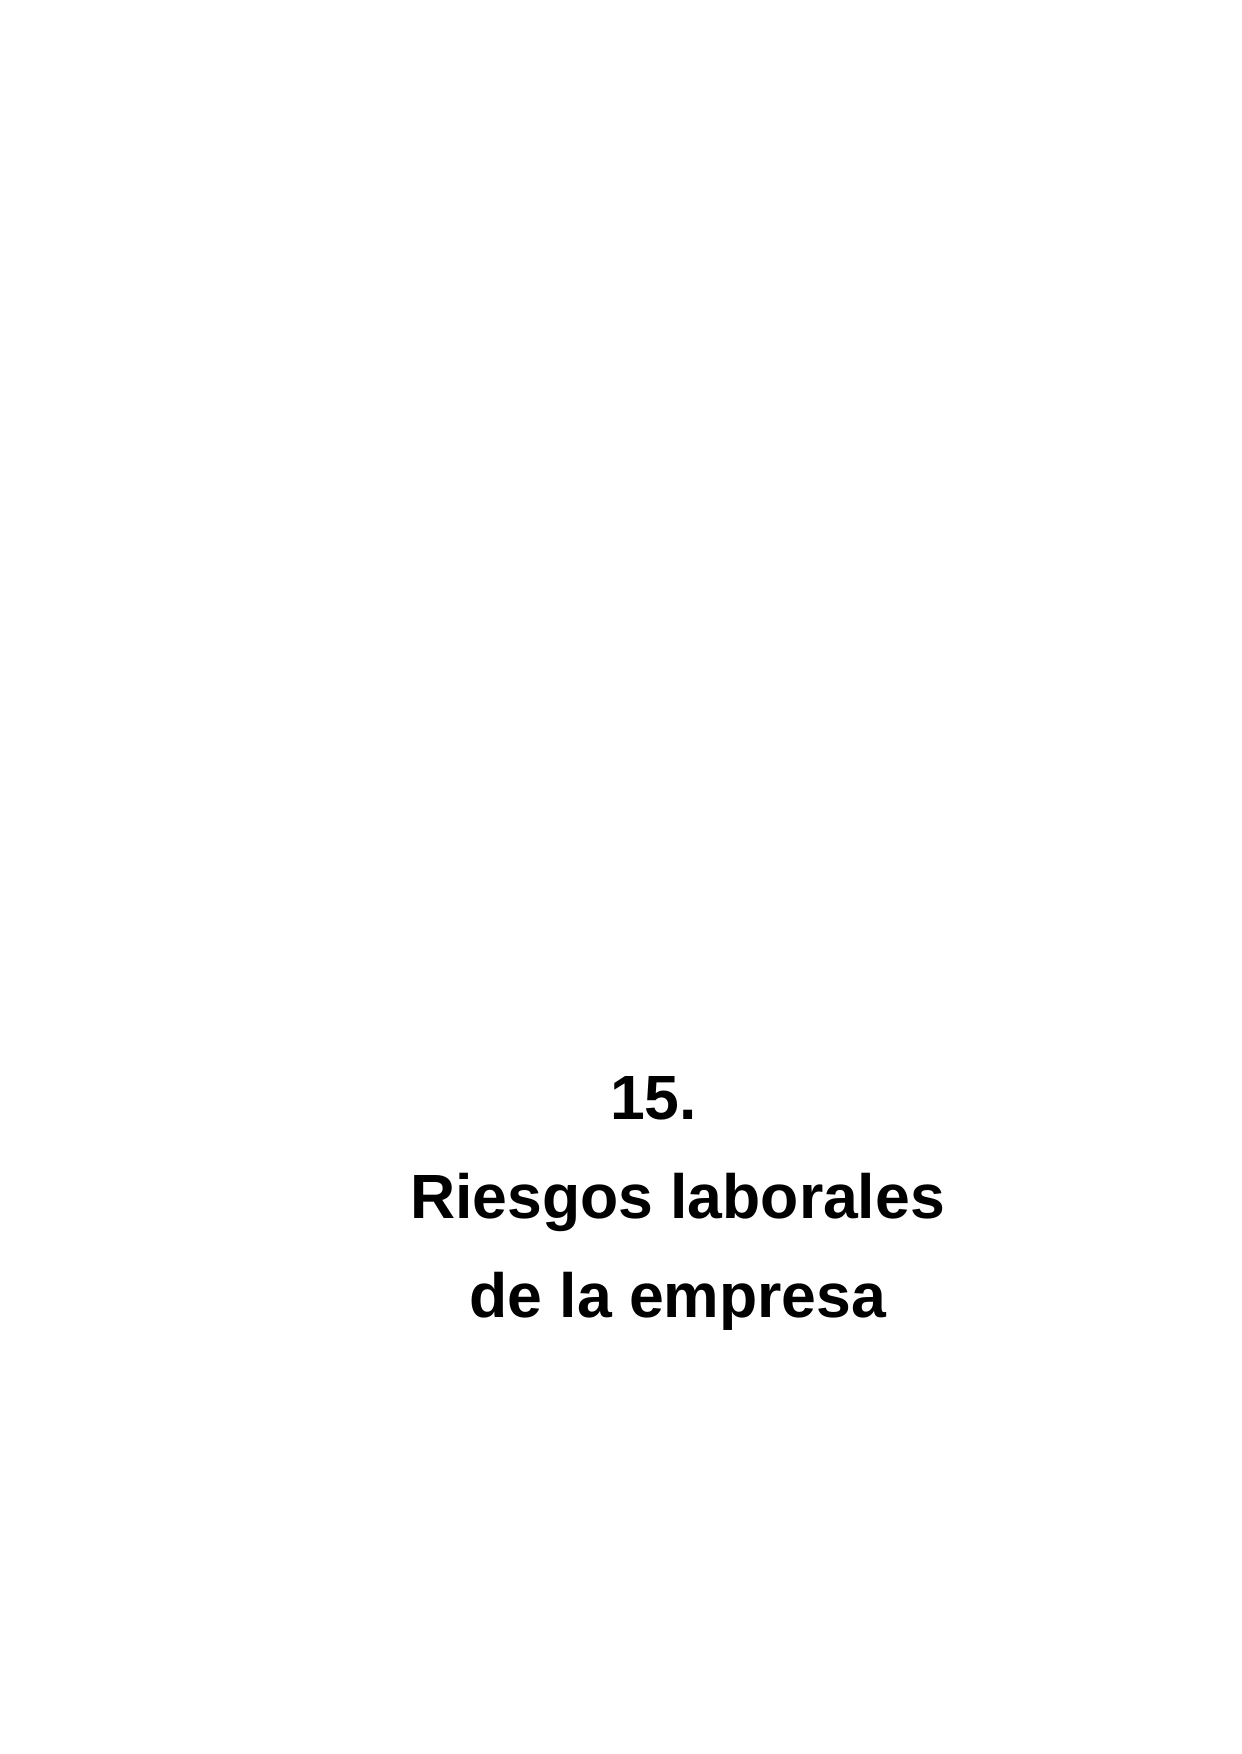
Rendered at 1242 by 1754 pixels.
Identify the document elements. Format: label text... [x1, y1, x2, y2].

text de la empresa [180, 1259, 1175, 1331]
text 15. [131, 1061, 1175, 1133]
text Riesgos laborales [180, 1160, 1175, 1232]
